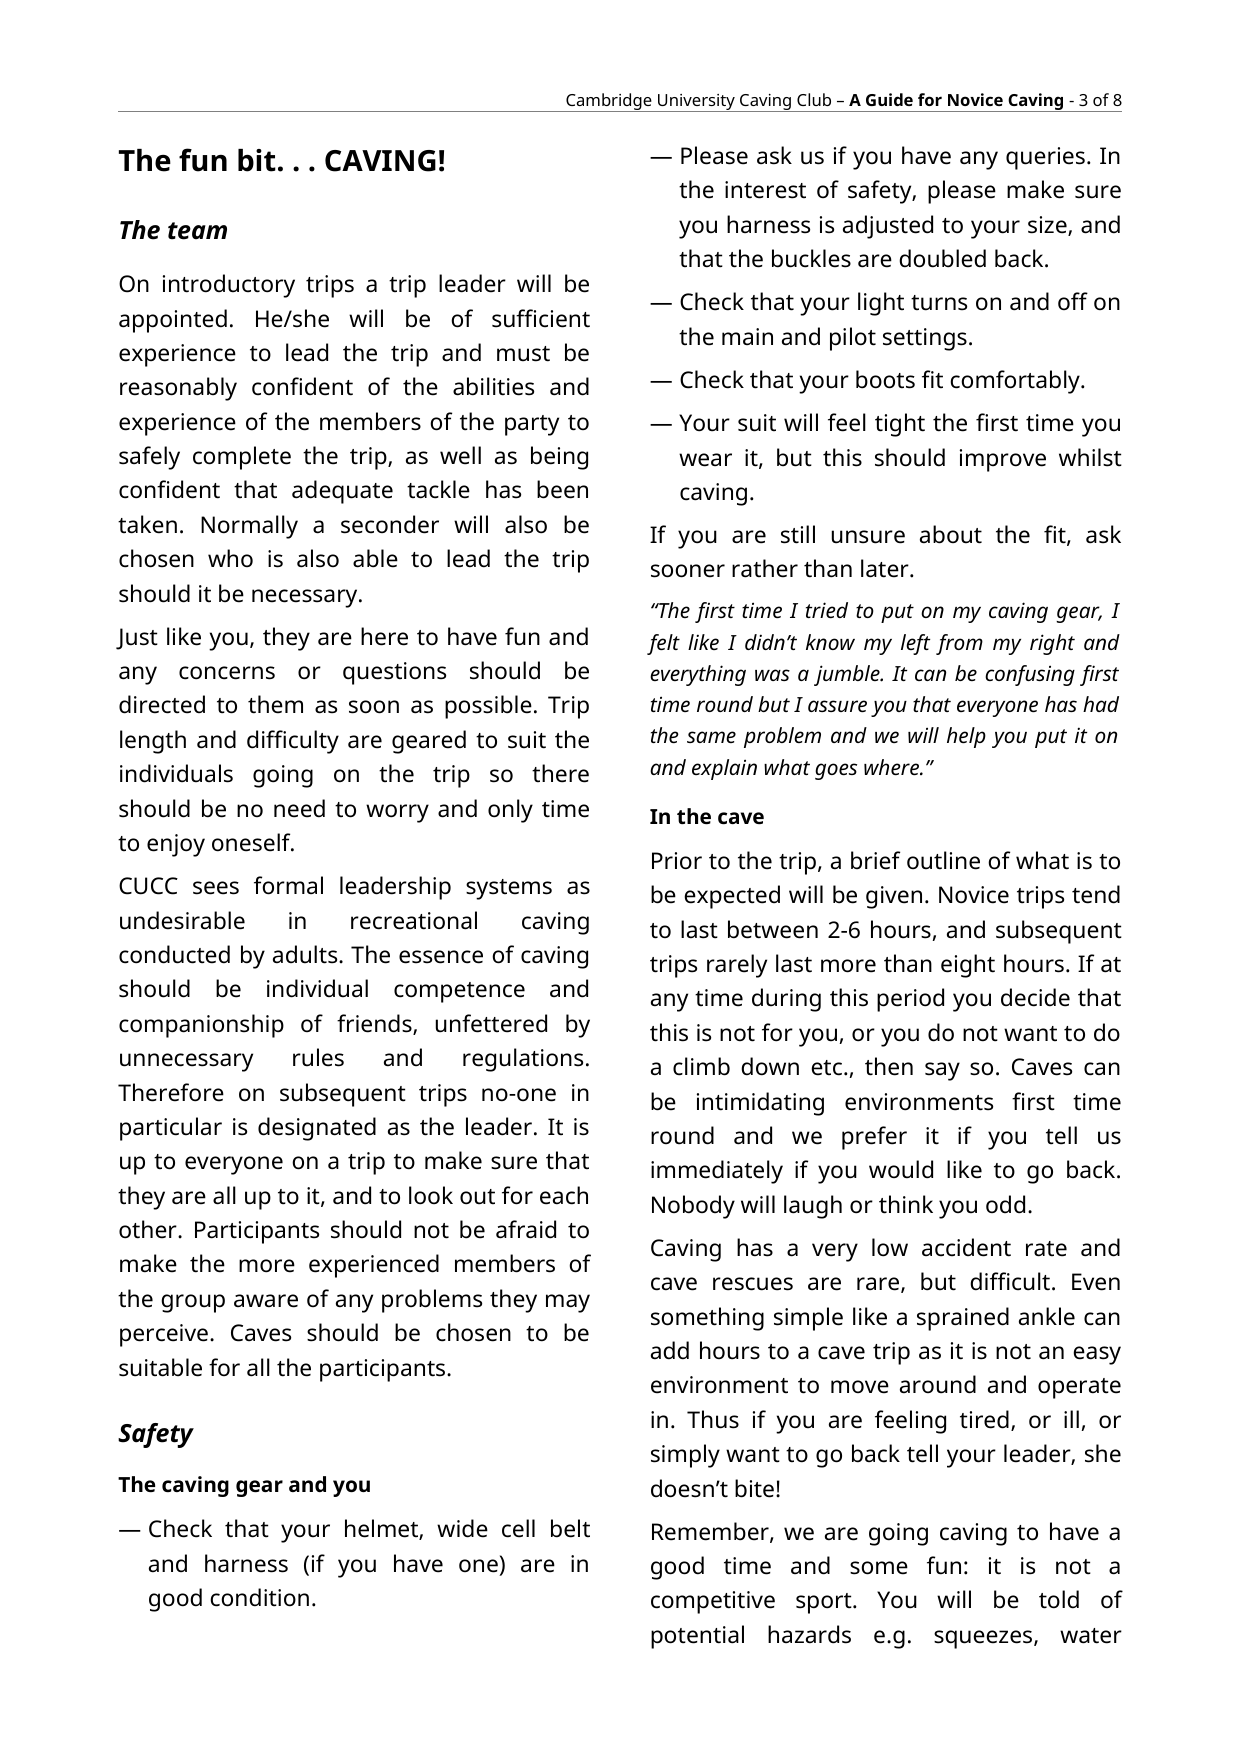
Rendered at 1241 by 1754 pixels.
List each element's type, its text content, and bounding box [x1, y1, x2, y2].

text Just like you, they are here to have fun and any concerns or questions should be directed to them as soon as possible. Trip length and difficulty are geared to suit the individuals going on the trip so there should be no need to worry and only time to enjoy oneself. [118, 621, 591, 858]
text “The first time I tried to put on my caving gear, I felt like I didn’t know my left from my right and everything was a jumble. It can be confusing first time round but I assure you that everyone has had the same problem and we will help you put it on and explain what goes where.” [649, 597, 1122, 781]
list Your suit will feel tight the first time you wear it, but this should improve whilst caving. [649, 407, 1122, 507]
list Please ask us if you have any queries. In the interest of safety, please make sure you harness is adjusted to your size, and that the buckles are doubled back. [649, 140, 1122, 274]
list Check that your helmet, wide cell belt and harness (if you have one) are in good condition. [118, 1513, 591, 1613]
subtitle Safety [118, 1415, 591, 1449]
text If you are still unsure about the fit, ask sooner rather than later. [649, 519, 1122, 585]
list Check that your light turns on and off on the main and pilot settings. [649, 286, 1122, 352]
list Check that your boots fit comfortably. [649, 364, 1122, 395]
text Caving has a very low accident rate and cave rescues are rare, but difficult. Even something simple like a sprained ankle can add hours to a cave trip as it is not an easy environment to move around and operate in. Thus if you are feeling tired, or ill, or simply want to go back tell your leader, she doesn’t bite! [649, 1232, 1122, 1504]
text On introductory trips a trip leader will be appointed. He/she will be of sufficient experience to lead the trip and must be reasonably confident of the abilities and experience of the members of the party to safely complete the trip, as well as being confident that adequate tackle has been taken. Normally a seconder will also be chosen who is also able to lead the trip should it be necessary. [118, 268, 591, 609]
subtitle In the cave [649, 802, 1122, 830]
subtitle The team [118, 213, 591, 247]
subtitle The caving gear and you [118, 1470, 591, 1499]
subtitle The fun bit. . . CAVING! [118, 140, 591, 179]
text Prior to the trip, a brief outline of what is to be expected will be given. Novice trips tend to last between 2-6 hours, and subsequent trips rarely last more than eight hours. If at any time during this period you decide that this is not for you, or you do not want to do a climb down etc., then say so. Caves can be intimidating environments first time round and we prefer it if you tell us immediately if you would like to go back. Nobody will laugh or think you odd. [649, 845, 1122, 1220]
text CUCC sees formal leadership systems as undesirable in recreational caving conducted by adults. The essence of caving should be individual competence and companionship of friends, unfettered by unnecessary rules and regulations. Therefore on subsequent trips no-one in particular is designated as the leader. It is up to everyone on a trip to make sure that they are all up to it, and to look out for each other. Participants should not be afraid to make the more experienced members of the group aware of any problems they may perceive. Caves should be chosen to be suitable for all the participants. [118, 870, 591, 1383]
text Remember, we are going caving to have a good time and some fun: it is not a competitive sport. You will be told of potential hazards e.g. squeezes, water [649, 1516, 1122, 1650]
